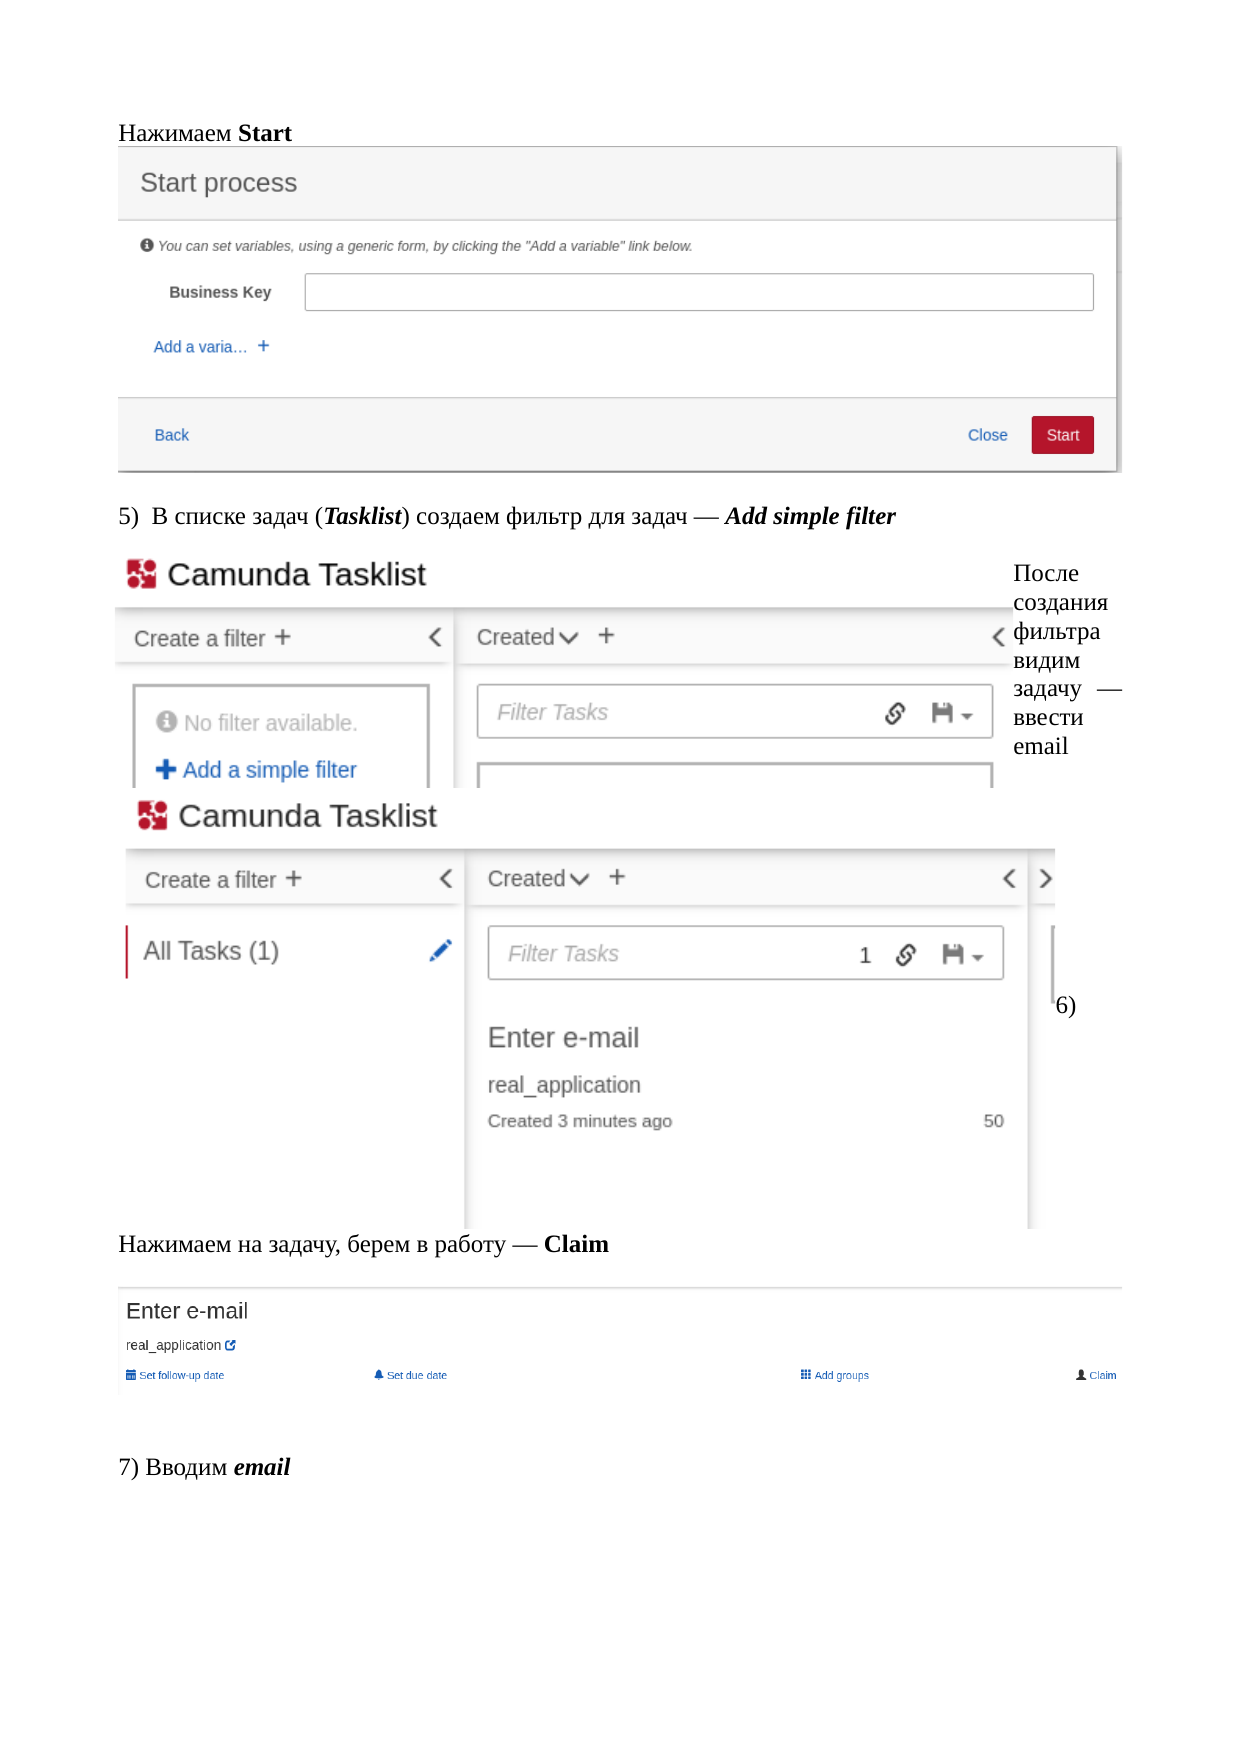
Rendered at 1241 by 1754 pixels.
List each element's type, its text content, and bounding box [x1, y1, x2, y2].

text После создания фильтра видим задачу — ввести email [1014, 558, 1122, 760]
text 7) Вводим email [118, 1452, 1122, 1481]
picture [118, 1286, 1123, 1395]
picture [118, 146, 1123, 473]
text 5) В списке задач (Tasklist) создаем фильтр для задач — Add simple filter [118, 501, 1122, 530]
text Нажимаем Start [118, 118, 1122, 146]
picture [114, 545, 1056, 1229]
text 6) Нажимаем на задачу, берем в работу — Claim [118, 990, 1122, 1258]
